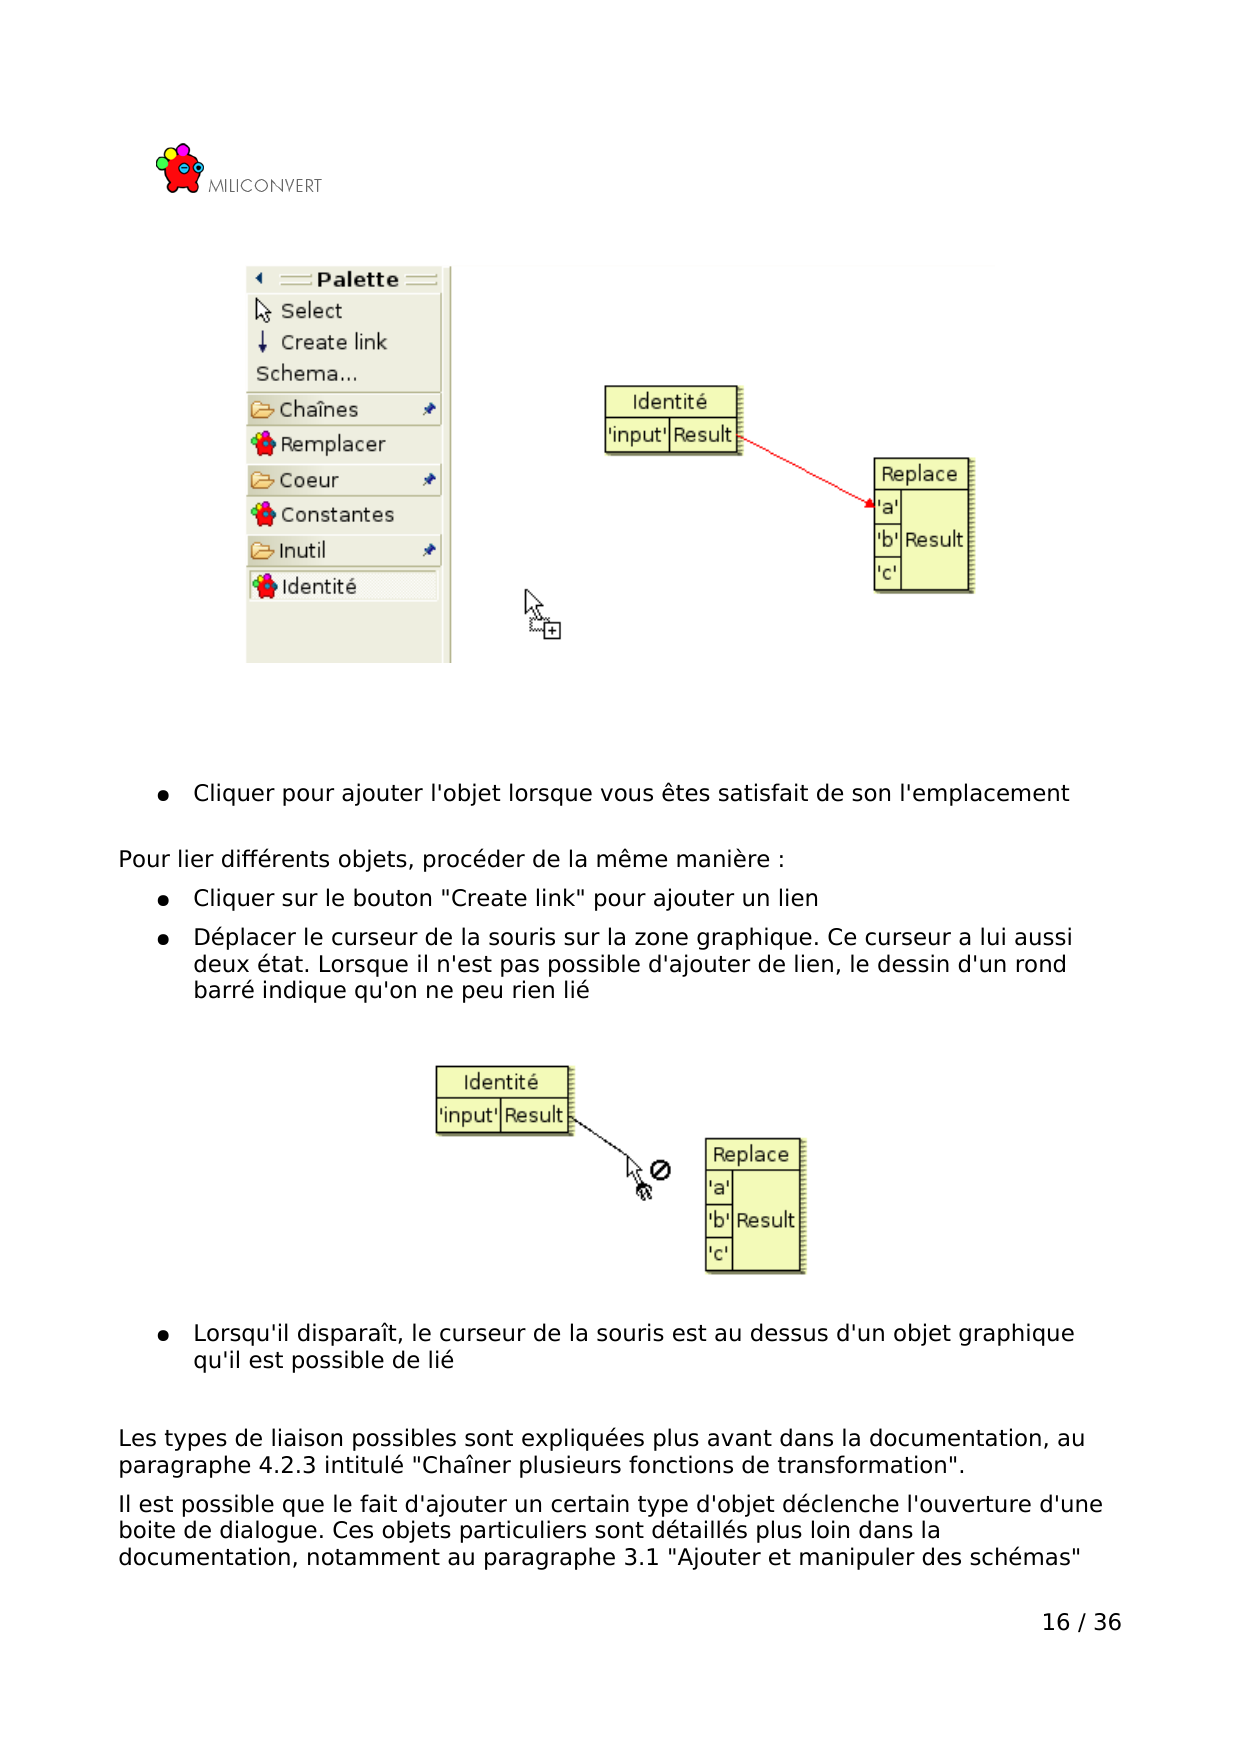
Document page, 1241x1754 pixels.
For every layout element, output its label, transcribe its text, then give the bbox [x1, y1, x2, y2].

picture [245, 265, 995, 663]
picture [425, 1056, 815, 1281]
list Cliquer pour ajouter l'objet lorsque vous êtes satisfait de son l'emplacement [156, 780, 1122, 807]
picture [132, 119, 354, 225]
text Pour lier différents objets, procéder de la même manière : [118, 846, 1122, 873]
list Déplacer le curseur de la souris sur la zone graphique. Ce curseur a lui aussi deux état. Lorsque il n'est pas possible d'ajouter de lien, le dessin d'un rond barré indique qu'on ne peu rien lié [156, 924, 1122, 1004]
text Il est possible que le fait d'ajouter un certain type d'objet déclenche l'ouverture d'une boite de dialogue. Ces objets particuliers sont détaillés plus loin dans la documentation, notamment au paragraphe 3.1 "Ajouter et manipuler des schémas" [118, 1491, 1122, 1571]
text Les types de liaison possibles sont expliquées plus avant dans la documentation, au paragraphe 4.2.3 intitulé "Chaîner plusieurs fonctions de transformation". [118, 1425, 1122, 1478]
list Lorsqu'il disparaît, le curseur de la souris est au dessus d'un objet graphique qu'il est possible de lié [156, 1320, 1122, 1373]
list Cliquer sur le bouton "Create link" pour ajouter un lien [156, 885, 1122, 912]
